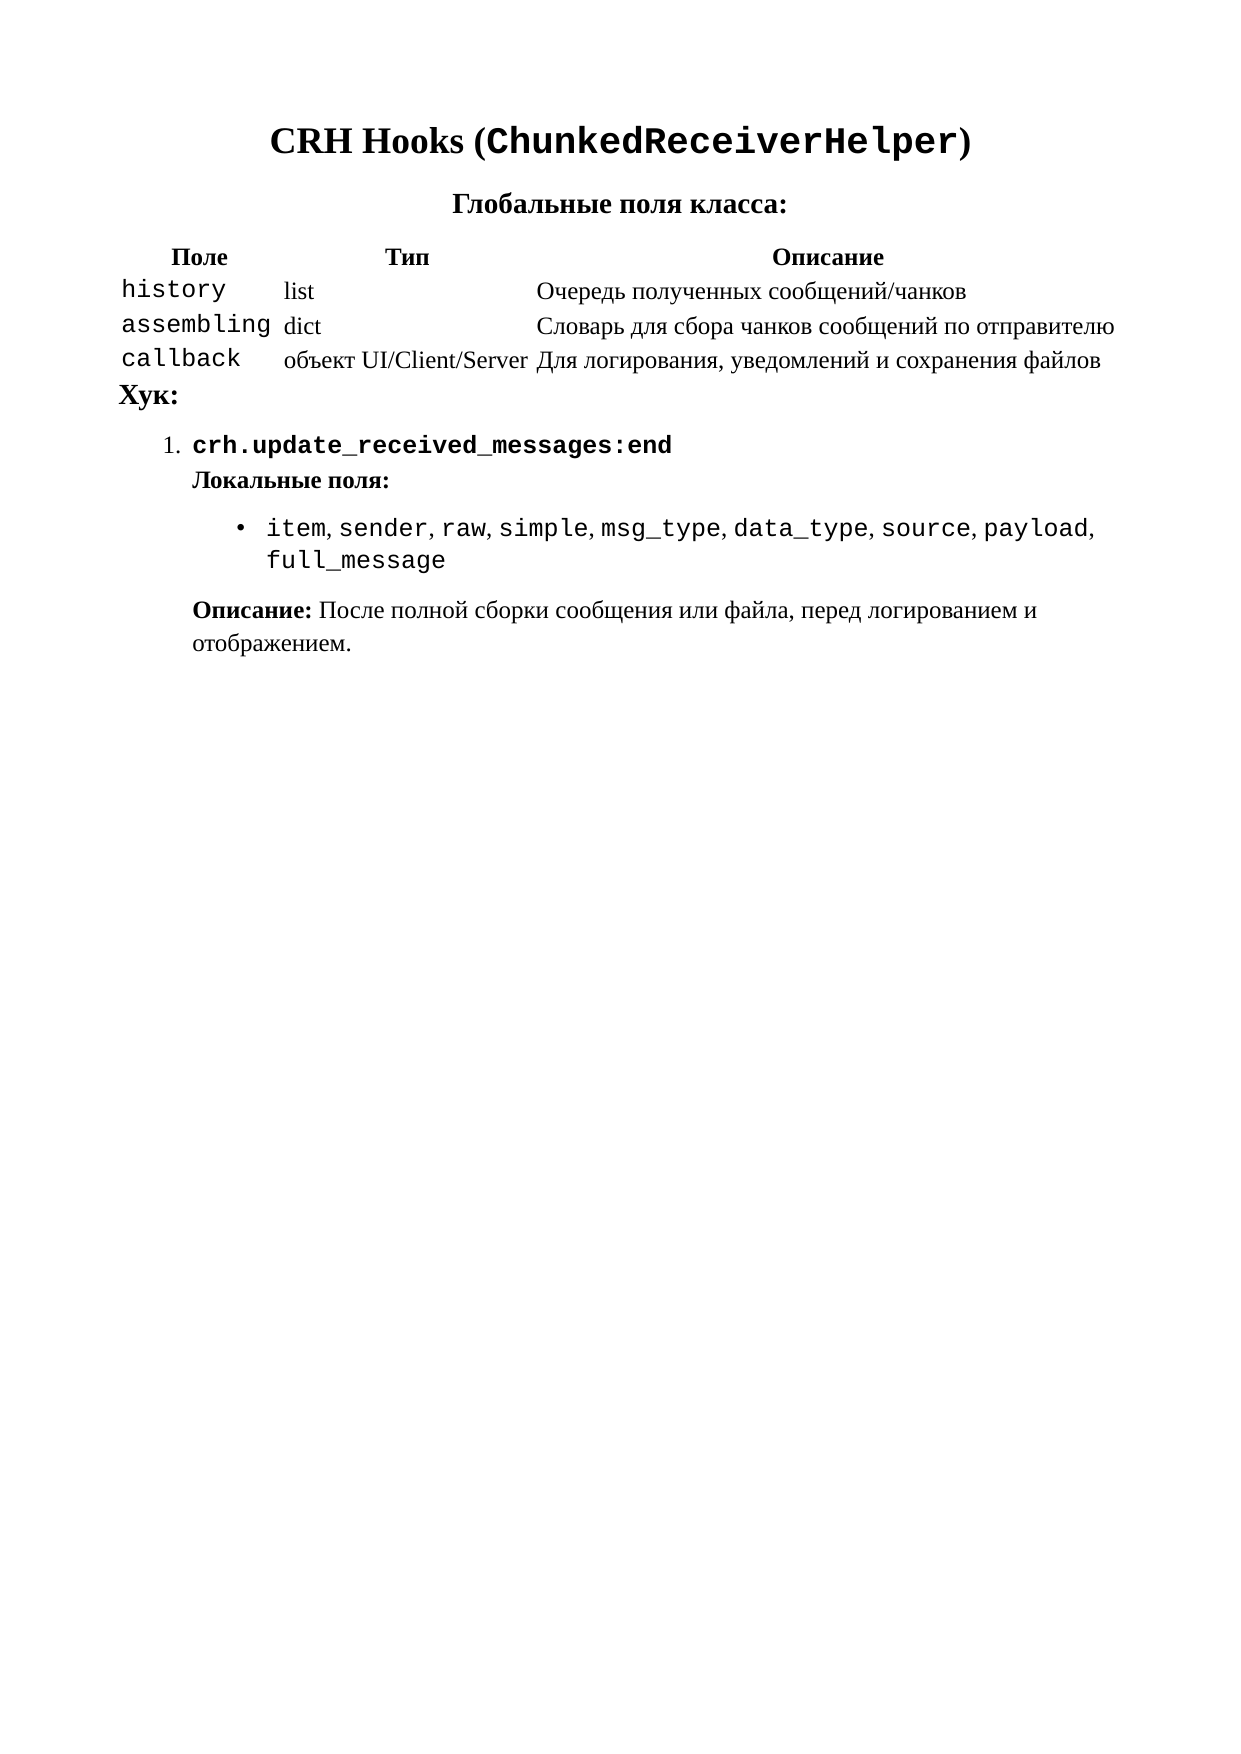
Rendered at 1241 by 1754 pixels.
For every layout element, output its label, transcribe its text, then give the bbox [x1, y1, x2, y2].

table_cell Для логирования, уведомлений и сохранения файлов [534, 343, 1122, 377]
table_cell объект UI/Client/Server [281, 343, 533, 377]
list crh.update_received_messages:end Локальные поля: [162, 430, 1122, 494]
subtitle Глобальные поля класса: [118, 186, 1122, 219]
table_header Описание [534, 239, 1122, 273]
table_cell Очередь полученных сообщений/чанков [534, 274, 1122, 308]
list Описание: После полной сборки сообщения или файла, перед логированием и отображением. [162, 595, 1122, 657]
table_cell dict [281, 308, 533, 343]
subtitle Хук: [118, 377, 1122, 411]
table_cell list [281, 274, 533, 308]
list item, sender, raw, simple, msg_type, data_type, source, payload, full_message [236, 513, 1122, 576]
table_header Тип [281, 239, 533, 273]
table_cell Словарь для сбора чанков сообщений по отправителю [534, 308, 1122, 343]
subtitle CRH Hooks (ChunkedReceiverHelper) [118, 118, 1122, 164]
table_cell assembling [118, 308, 281, 343]
table_cell history [118, 274, 281, 308]
table_cell callback [118, 343, 281, 377]
table_header Поле [118, 239, 281, 273]
